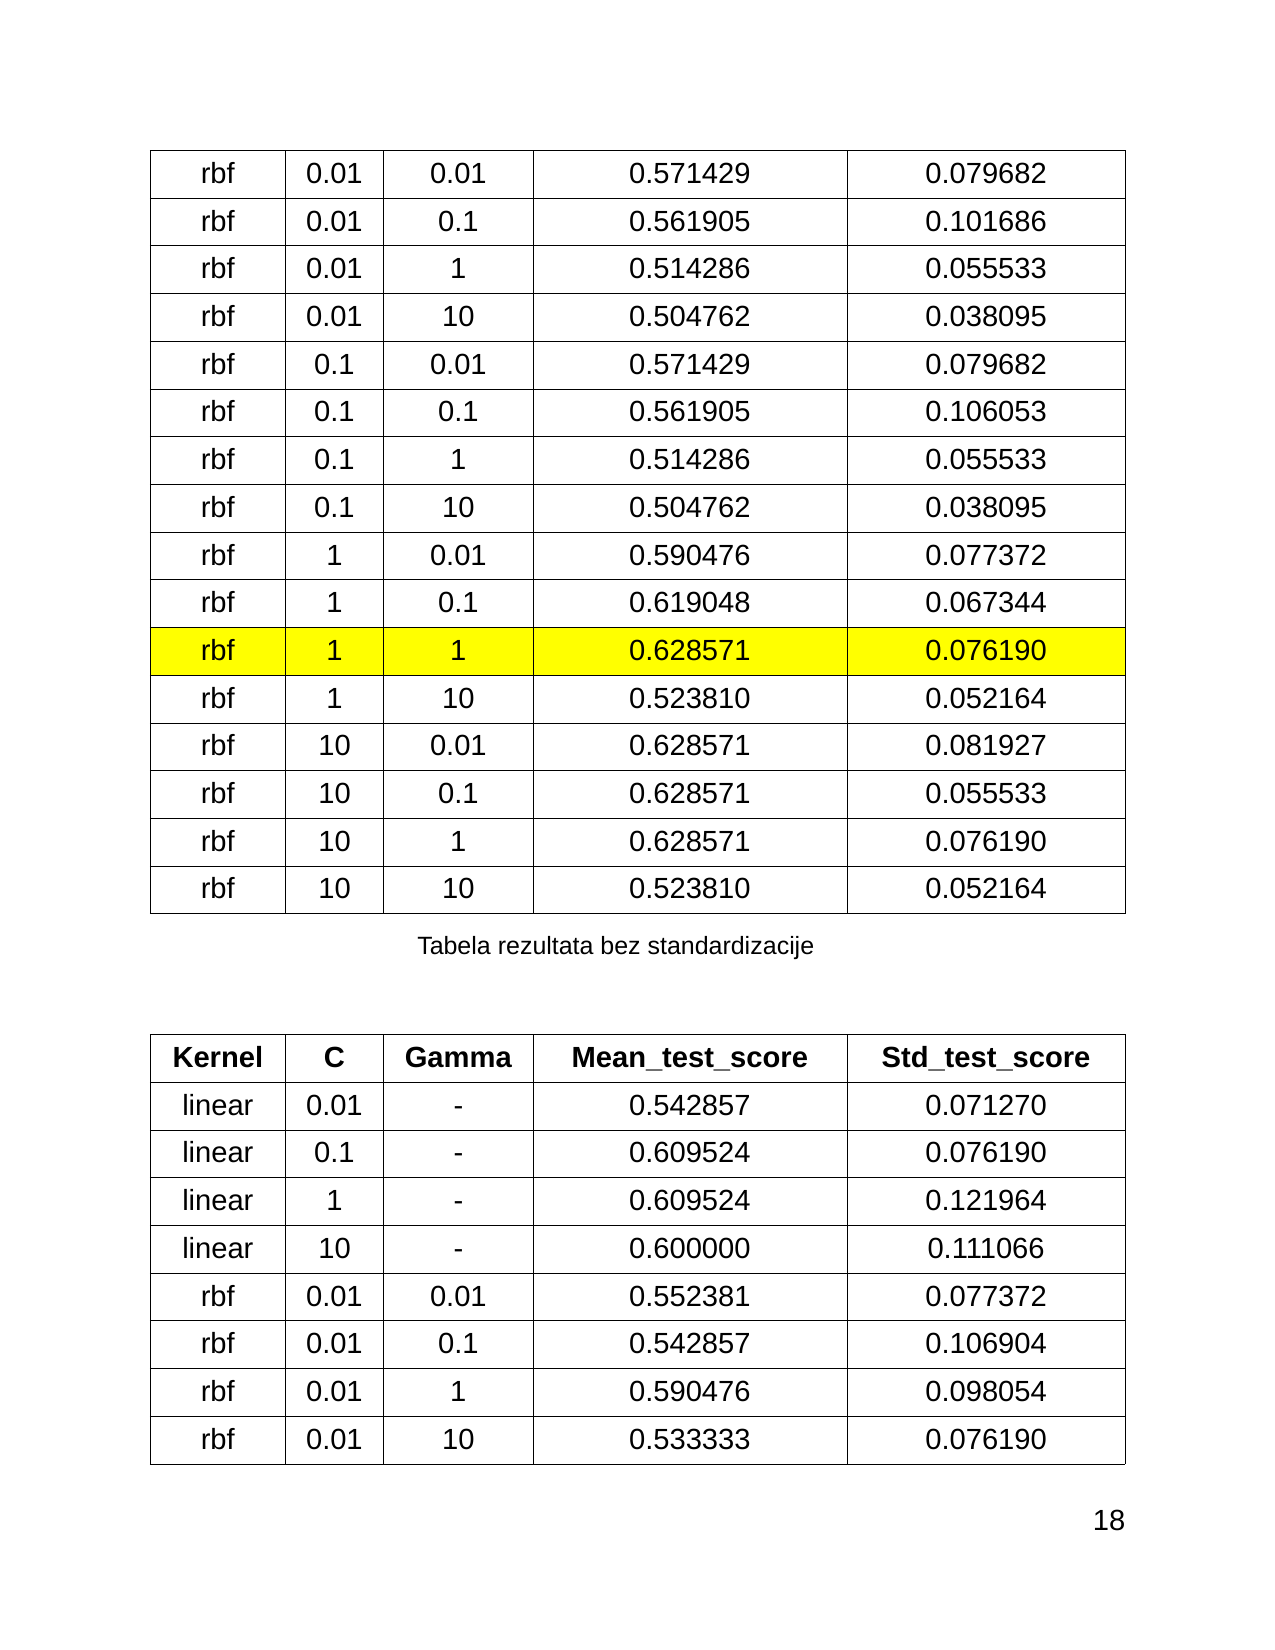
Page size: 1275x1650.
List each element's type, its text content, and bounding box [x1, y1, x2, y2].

table_cell rbf [151, 485, 285, 532]
table_cell 1 [286, 580, 383, 627]
table_cell 0.079682 [848, 151, 1125, 198]
table_header C [286, 1035, 383, 1082]
table_cell 0.01 [286, 151, 383, 198]
table_cell 0.1 [286, 485, 383, 532]
table_cell rbf [151, 1321, 285, 1368]
table_cell 0.01 [286, 246, 383, 293]
table_cell 0.1 [384, 390, 533, 436]
table_cell 0.590476 [534, 1369, 847, 1416]
table_cell rbf [151, 1274, 285, 1320]
table_cell 0.076190 [848, 628, 1125, 675]
table_cell 0.1 [384, 1321, 533, 1368]
table_cell rbf [151, 1417, 285, 1463]
table_cell 0.055533 [848, 771, 1125, 818]
table_cell - [384, 1178, 533, 1225]
table_cell rbf [151, 1369, 285, 1416]
table_cell 0.081927 [848, 724, 1125, 770]
table_cell 0.01 [384, 151, 533, 198]
table_cell 0.076190 [848, 1417, 1125, 1463]
table_cell 0.01 [286, 294, 383, 341]
table_cell 0.1 [286, 342, 383, 388]
table_cell 0.038095 [848, 294, 1125, 341]
table_cell 10 [286, 724, 383, 770]
table_cell 0.106904 [848, 1321, 1125, 1368]
table_cell 0.077372 [848, 533, 1125, 579]
table_cell 0.01 [286, 1369, 383, 1416]
table_cell 0.1 [384, 199, 533, 245]
table_cell 1 [286, 628, 383, 675]
table_cell 10 [384, 867, 533, 913]
table_cell linear [151, 1178, 285, 1225]
table_cell 1 [384, 628, 533, 675]
table_cell linear [151, 1083, 285, 1129]
table_cell 0.01 [384, 342, 533, 388]
table_cell rbf [151, 342, 285, 388]
table_cell rbf [151, 533, 285, 579]
table_cell 0.1 [286, 390, 383, 436]
table_cell 0.533333 [534, 1417, 847, 1463]
table_cell 0.076190 [848, 1131, 1125, 1177]
table_cell 0.106053 [848, 390, 1125, 436]
table_cell 0.590476 [534, 533, 847, 579]
table_cell 0.628571 [534, 819, 847, 866]
table_cell 0.504762 [534, 294, 847, 341]
table_cell rbf [151, 390, 285, 436]
table_cell 0.01 [286, 199, 383, 245]
table_cell 10 [286, 771, 383, 818]
table_cell 0.071270 [848, 1083, 1125, 1129]
table_cell 10 [384, 294, 533, 341]
table_cell rbf [151, 246, 285, 293]
table_cell 0.01 [384, 724, 533, 770]
table_cell 1 [286, 676, 383, 722]
table_cell 0.628571 [534, 724, 847, 770]
table_cell 0.098054 [848, 1369, 1125, 1416]
table_cell 0.052164 [848, 867, 1125, 913]
table_cell 10 [384, 676, 533, 722]
table_cell 1 [384, 819, 533, 866]
table_cell 0.067344 [848, 580, 1125, 627]
table_cell 10 [286, 819, 383, 866]
table_cell 0.628571 [534, 628, 847, 675]
table_cell 0.01 [286, 1274, 383, 1320]
table_cell 0.609524 [534, 1178, 847, 1225]
table_cell 0.079682 [848, 342, 1125, 388]
table_cell 0.542857 [534, 1321, 847, 1368]
table_cell 0.514286 [534, 246, 847, 293]
table_header Kernel [151, 1035, 285, 1082]
table_cell rbf [151, 628, 285, 675]
table_cell 0.111066 [848, 1226, 1125, 1273]
table_header Mean_test_score [534, 1035, 847, 1082]
table_cell 0.1 [384, 771, 533, 818]
table_cell - [384, 1083, 533, 1129]
table_cell rbf [151, 580, 285, 627]
table_cell linear [151, 1226, 285, 1273]
table_cell 0.609524 [534, 1131, 847, 1177]
table_cell rbf [151, 771, 285, 818]
table_cell 0.055533 [848, 437, 1125, 484]
table_cell 1 [384, 246, 533, 293]
table_cell 0.561905 [534, 390, 847, 436]
table_cell 0.1 [286, 437, 383, 484]
table_cell rbf [151, 724, 285, 770]
table_cell 0.01 [384, 1274, 533, 1320]
table_cell rbf [151, 676, 285, 722]
table_cell 0.101686 [848, 199, 1125, 245]
table_cell 0.561905 [534, 199, 847, 245]
table_cell 0.01 [286, 1417, 383, 1463]
table_cell 0.619048 [534, 580, 847, 627]
table_cell 0.523810 [534, 676, 847, 722]
table_cell - [384, 1226, 533, 1273]
table_cell 10 [384, 485, 533, 532]
table_cell 0.571429 [534, 342, 847, 388]
table_cell linear [151, 1131, 285, 1177]
table_cell 1 [286, 1178, 383, 1225]
table_cell 0.504762 [534, 485, 847, 532]
table_cell 0.052164 [848, 676, 1125, 722]
table_cell 10 [384, 1417, 533, 1463]
table_cell 0.01 [286, 1321, 383, 1368]
table_cell 0.1 [384, 580, 533, 627]
table_cell 1 [384, 437, 533, 484]
table_cell rbf [151, 199, 285, 245]
table_cell 1 [286, 533, 383, 579]
table_cell 0.055533 [848, 246, 1125, 293]
table_cell 0.542857 [534, 1083, 847, 1129]
table_cell 0.600000 [534, 1226, 847, 1273]
table_cell 10 [286, 867, 383, 913]
table_cell 0.076190 [848, 819, 1125, 866]
table_cell 0.077372 [848, 1274, 1125, 1320]
table_cell 0.121964 [848, 1178, 1125, 1225]
table_cell rbf [151, 294, 285, 341]
table_cell 0.1 [286, 1131, 383, 1177]
table_cell 0.628571 [534, 771, 847, 818]
table_cell 0.552381 [534, 1274, 847, 1320]
table_cell rbf [151, 867, 285, 913]
table_cell rbf [151, 819, 285, 866]
table_cell - [384, 1131, 533, 1177]
table_cell 0.571429 [534, 151, 847, 198]
table_cell rbf [151, 151, 285, 198]
table_header Gamma [384, 1035, 533, 1082]
table_cell 0.01 [286, 1083, 383, 1129]
table_cell 0.01 [384, 533, 533, 579]
table_cell 0.038095 [848, 485, 1125, 532]
table_cell 1 [384, 1369, 533, 1416]
table_cell 10 [286, 1226, 383, 1273]
table_header Std_test_score [848, 1035, 1125, 1082]
table_cell 0.523810 [534, 867, 847, 913]
table_cell rbf [151, 437, 285, 484]
table_cell 0.514286 [534, 437, 847, 484]
